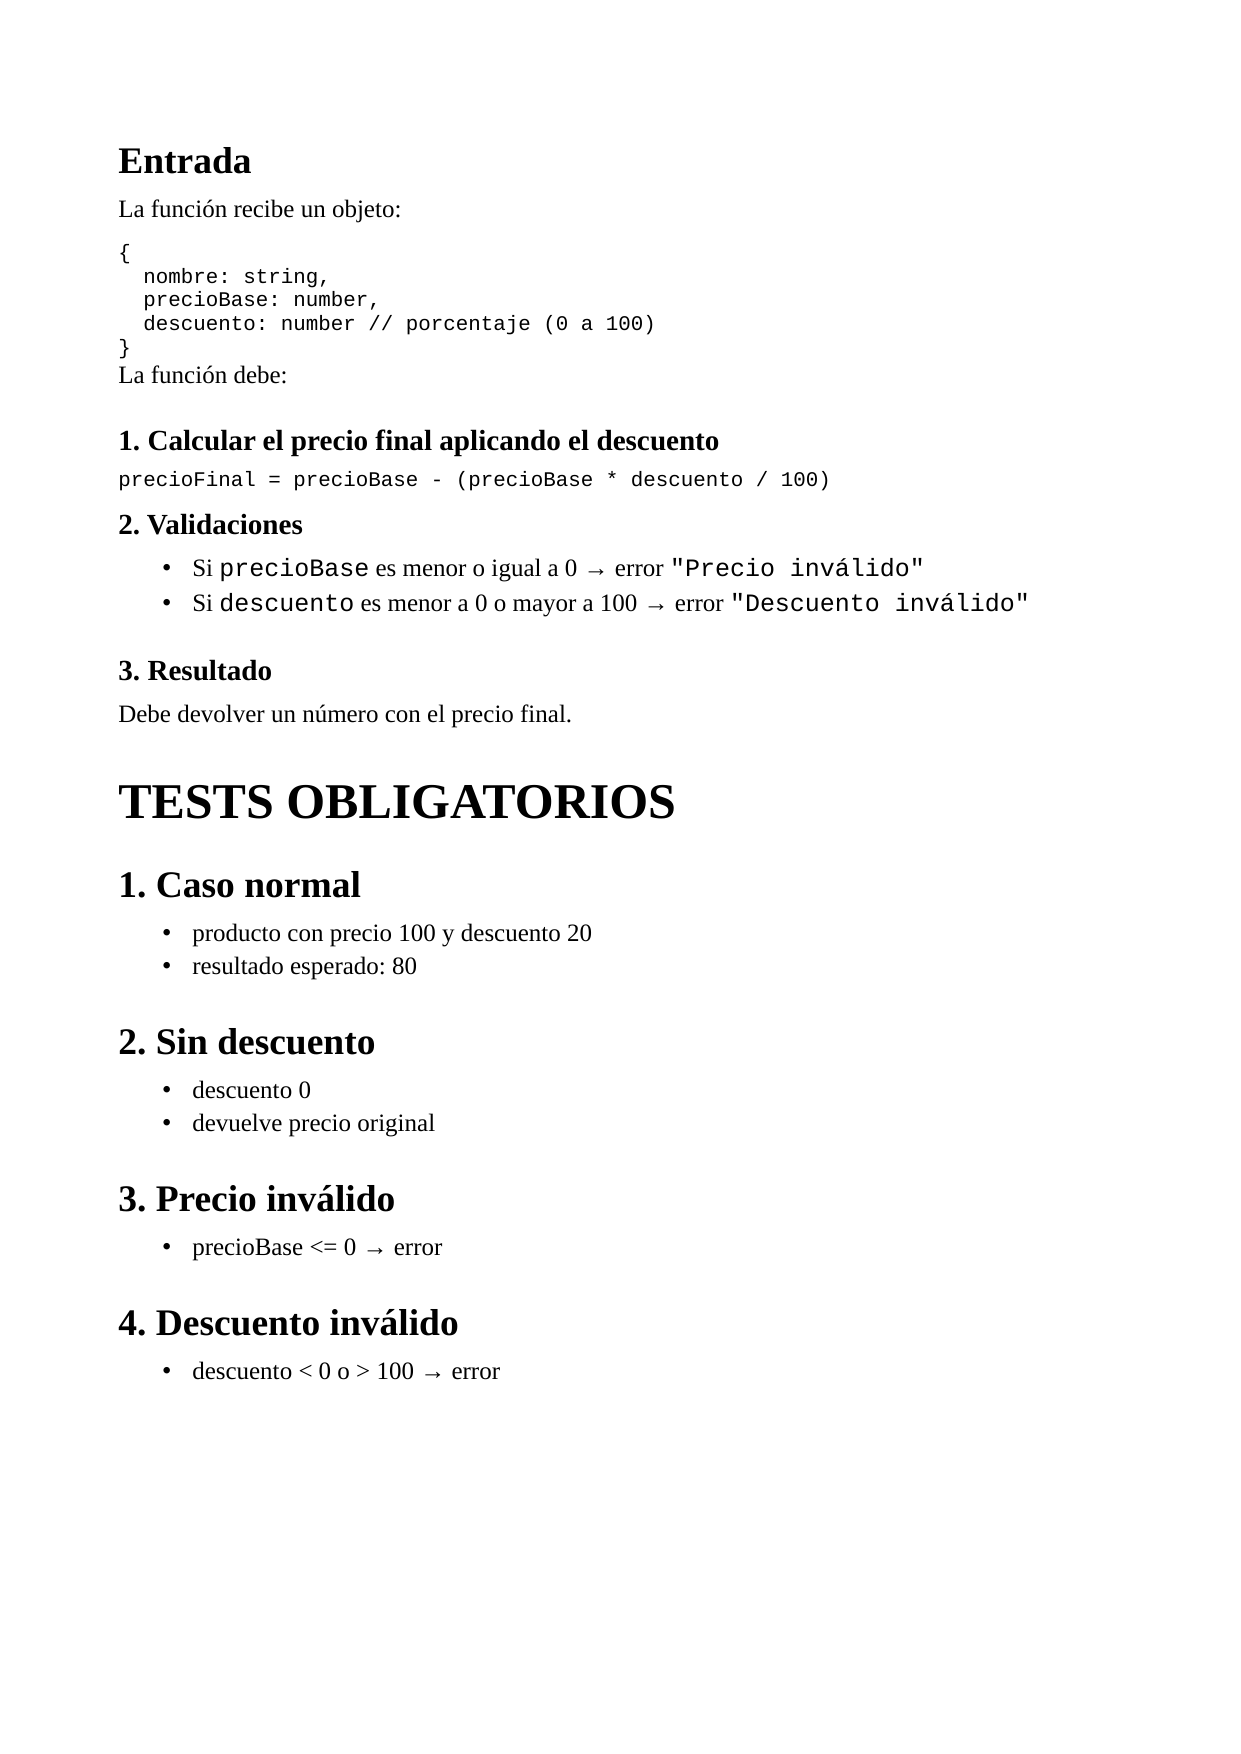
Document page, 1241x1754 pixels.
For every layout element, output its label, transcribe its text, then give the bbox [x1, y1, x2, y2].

subtitle 1. Calcular el precio final aplicando el descuento [118, 423, 1122, 456]
text descuento: number // porcentaje (0 a 100) [118, 313, 1122, 337]
list descuento < 0 o > 100 → error [162, 1356, 1122, 1385]
subtitle Entrada [118, 139, 1122, 182]
list precioBase <= 0 → error [162, 1232, 1122, 1261]
subtitle TESTS OBLIGATORIOS [118, 772, 1122, 829]
subtitle 1. Caso normal [118, 862, 1122, 906]
text precioFinal = precioBase - (precioBase * descuento / 100) [118, 469, 1122, 492]
text } [118, 337, 1122, 360]
subtitle 3. Resultado [118, 653, 1122, 686]
text precioBase: number, [118, 289, 1122, 313]
subtitle 2. Sin descuento [118, 1019, 1122, 1063]
subtitle 3. Precio inválido [118, 1177, 1122, 1220]
text La función recibe un objeto: [118, 194, 1122, 223]
list producto con precio 100 y descuento 20 [162, 918, 1122, 947]
text nombre: string, [118, 266, 1122, 289]
list devuelve precio original [162, 1108, 1122, 1137]
text Debe devolver un número con el precio final. [118, 699, 1122, 728]
text La función debe: [118, 360, 1122, 389]
list Si precioBase es menor o igual a 0 → error "Precio inválido" [162, 553, 1122, 584]
list resultado esperado: 80 [162, 951, 1122, 980]
list descuento 0 [162, 1075, 1122, 1104]
text { [118, 242, 1122, 266]
list Si descuento es menor a 0 o mayor a 100 → error "Descuento inválido" [162, 588, 1122, 619]
subtitle 4. Descuento inválido [118, 1301, 1122, 1344]
subtitle 2. Validaciones [118, 507, 1122, 540]
